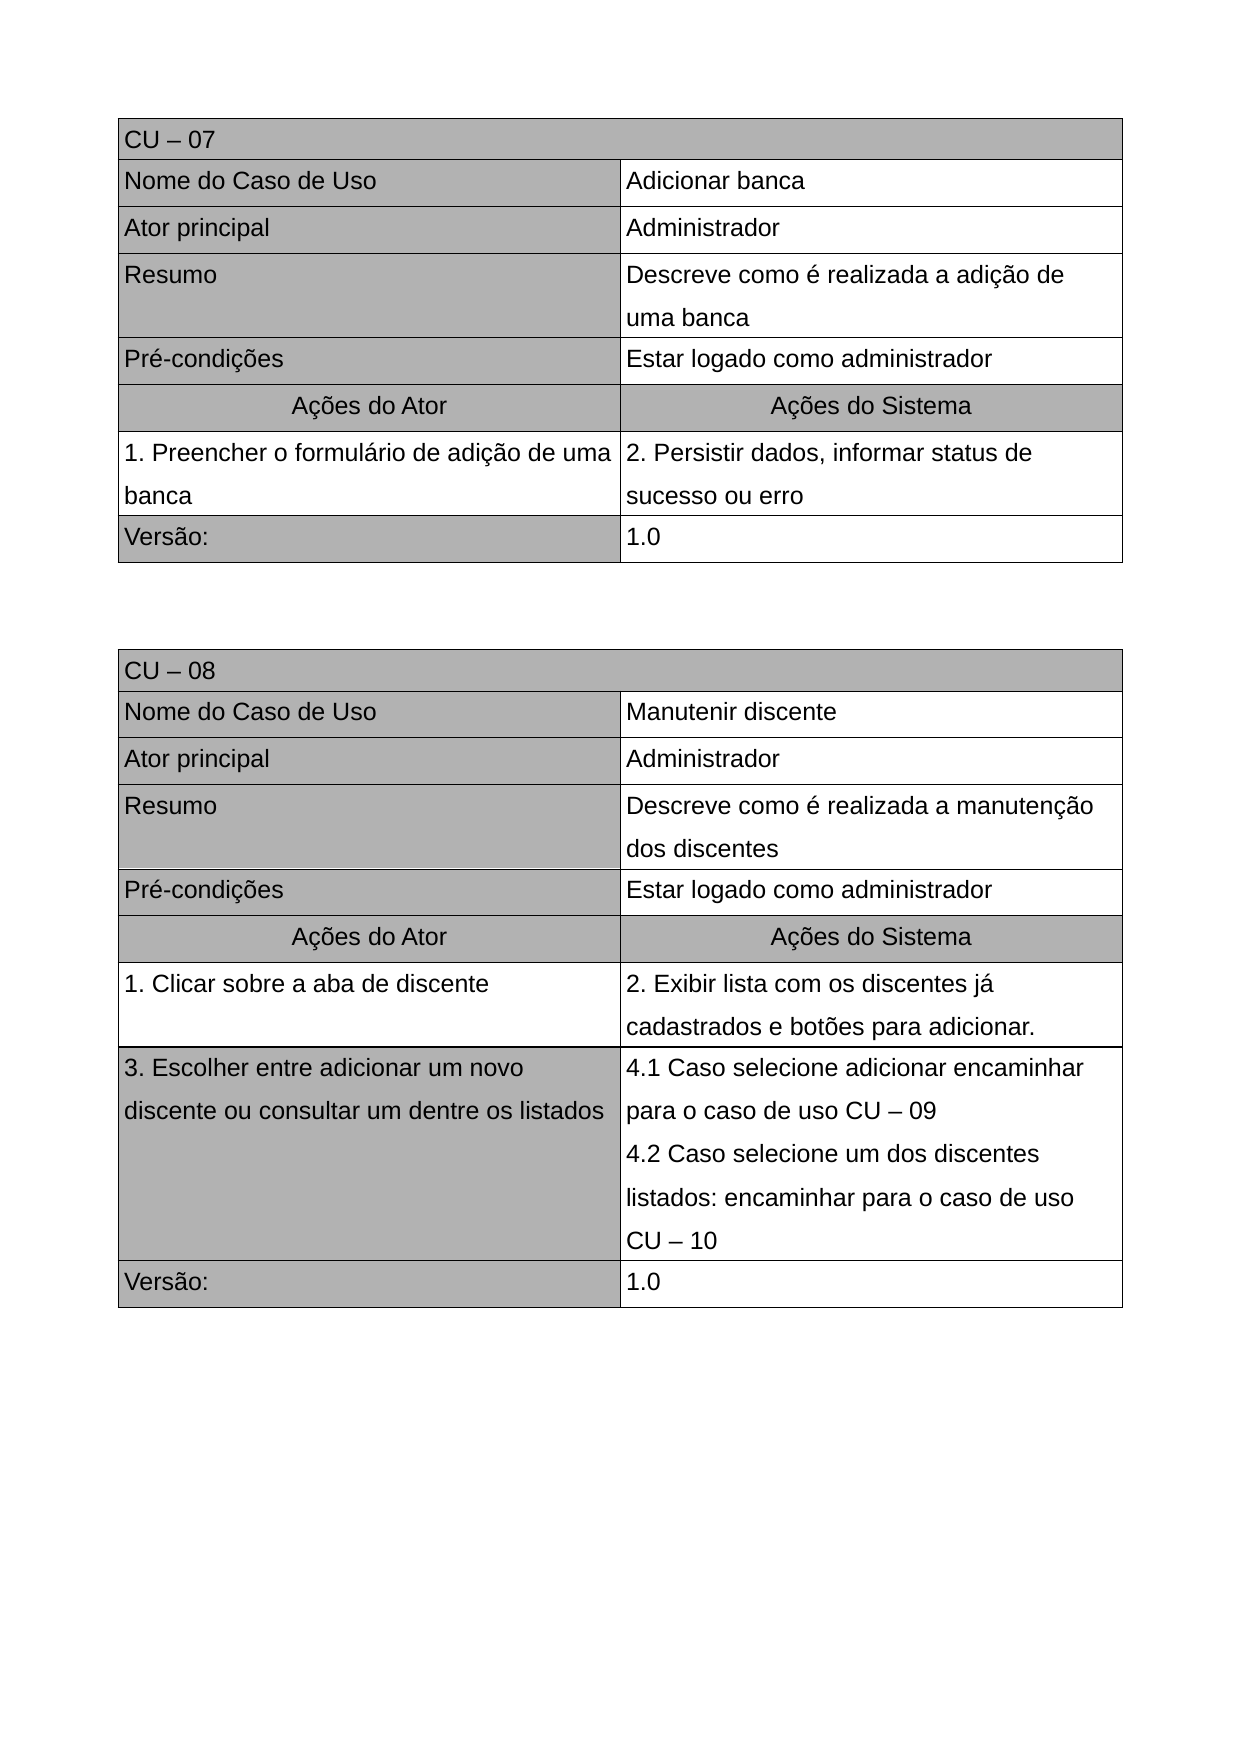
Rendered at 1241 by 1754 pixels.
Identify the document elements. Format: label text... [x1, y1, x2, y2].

table_cell Resumo [119, 785, 620, 868]
table_cell 1. Preencher o formulário de adição de uma banca [119, 432, 620, 515]
table_cell Administrador [621, 738, 1122, 784]
table_cell Pré-condições [119, 338, 620, 384]
table_header CU – 07 [119, 119, 1122, 159]
table_cell Administrador [621, 207, 1122, 253]
table_cell Adicionar banca [621, 160, 1122, 206]
table_cell Ações do Ator [119, 916, 620, 962]
table_cell Descreve como é realizada a manutenção dos discentes [621, 785, 1122, 868]
table_cell Estar logado como administrador [621, 338, 1122, 384]
table_cell Ações do Ator [119, 385, 620, 431]
table_cell 1.0 [621, 1261, 1122, 1307]
table_cell Ator principal [119, 207, 620, 253]
table_cell Nome do Caso de Uso [119, 160, 620, 206]
table_cell Ator principal [119, 738, 620, 784]
table_cell Ações do Sistema [621, 385, 1122, 431]
table_cell Estar logado como administrador [621, 870, 1122, 915]
table_cell 2. Exibir lista com os discentes já cadastrados e botões para adicionar. [621, 963, 1122, 1046]
table_cell Nome do Caso de Uso [119, 692, 620, 737]
table_cell 1. Clicar sobre a aba de discente [119, 963, 620, 1046]
table_cell Manutenir discente [621, 692, 1122, 737]
table_cell Versão: [119, 1261, 620, 1307]
table_header CU – 08 [119, 650, 1122, 691]
table_cell Versão: [119, 516, 620, 562]
table_cell Descreve como é realizada a adição de uma banca [621, 254, 1122, 337]
table_cell 1.0 [621, 516, 1122, 562]
table_cell 4.1 Caso selecione adicionar encaminhar para o caso de uso CU – 09 4.2 Caso selecione um dos discentes listados: encaminhar para o caso de uso CU – 10 [621, 1048, 1122, 1260]
table_cell 3. Escolher entre adicionar um novo discente ou consultar um dentre os listados [119, 1048, 620, 1260]
table_cell Pré-condições [119, 870, 620, 915]
table_cell Ações do Sistema [621, 916, 1122, 962]
table_cell Resumo [119, 254, 620, 337]
table_cell 2. Persistir dados, informar status de sucesso ou erro [621, 432, 1122, 515]
